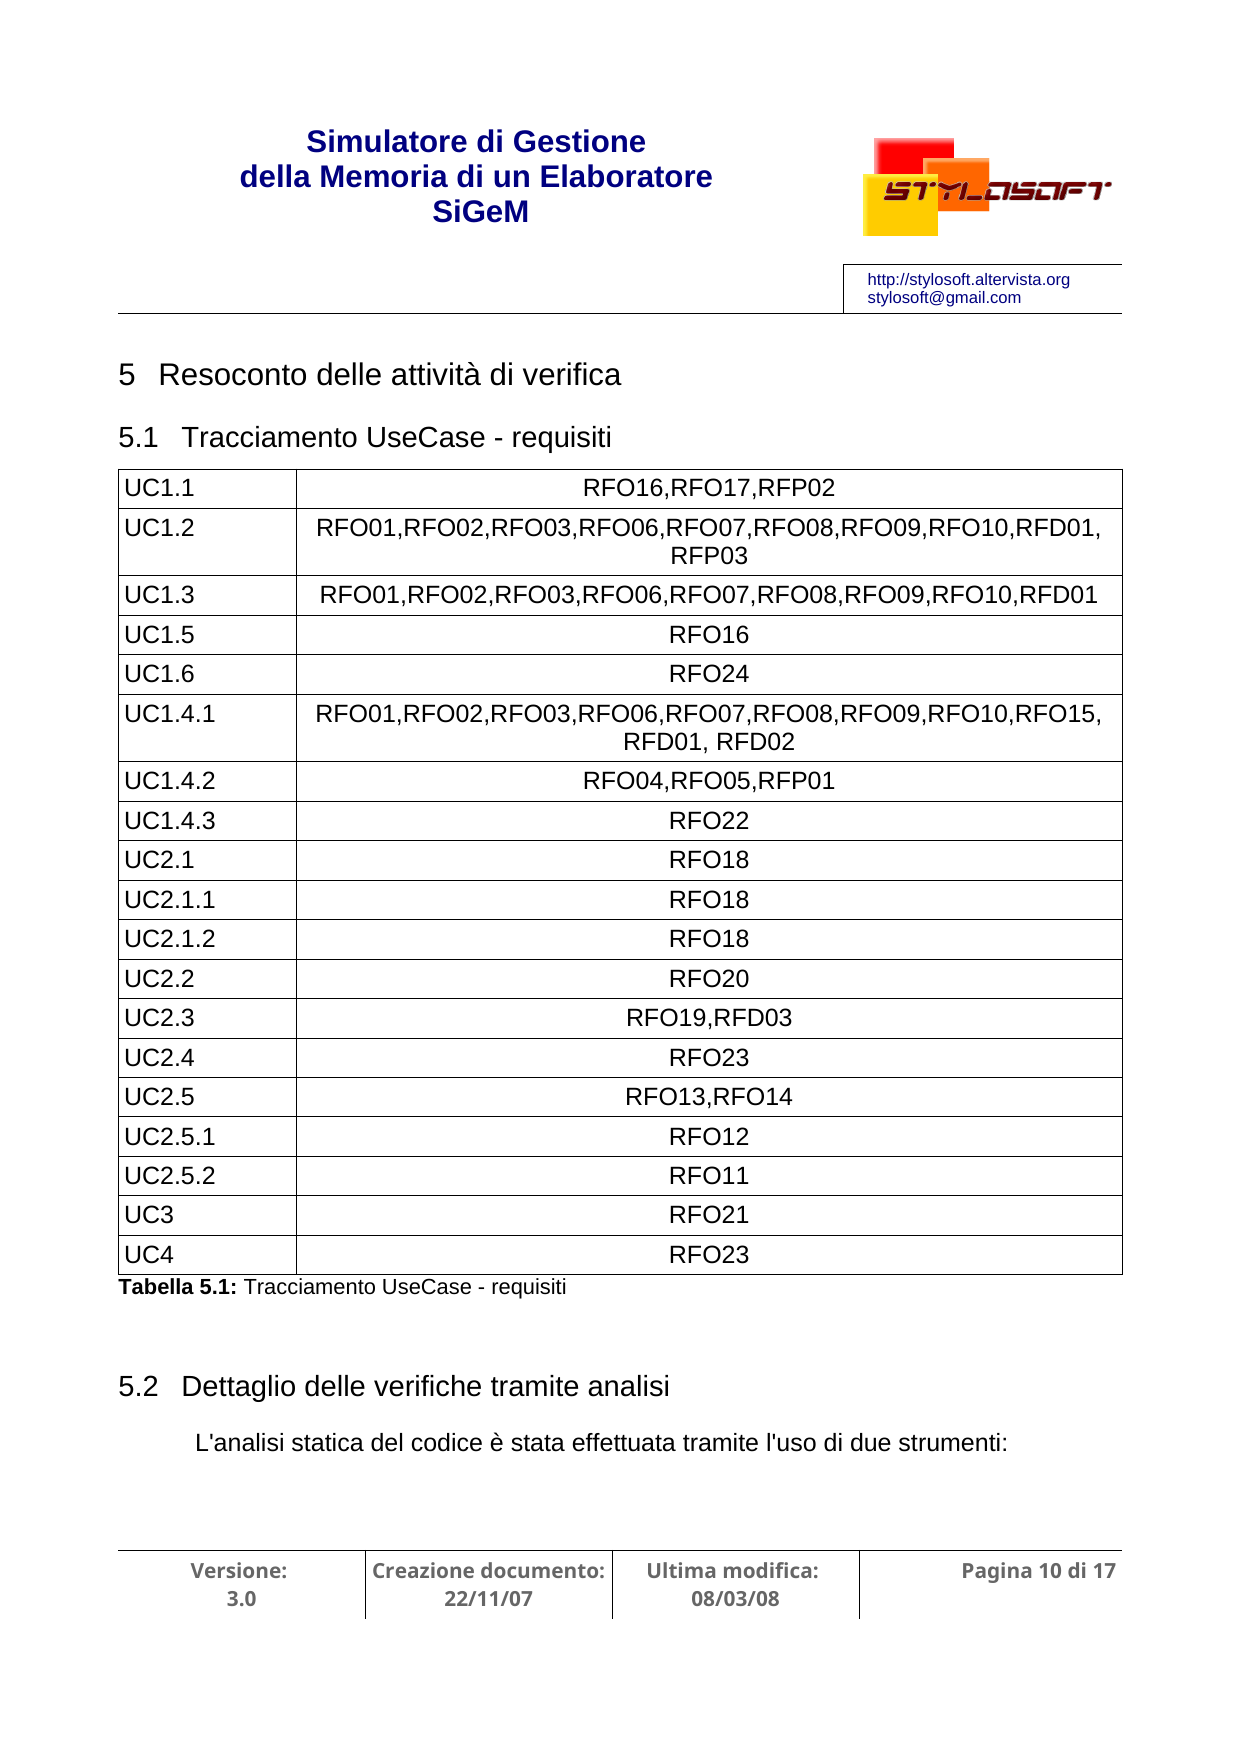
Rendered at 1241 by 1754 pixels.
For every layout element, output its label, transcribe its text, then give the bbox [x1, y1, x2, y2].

table_header UC1.1 [119, 470, 296, 508]
table_cell RFO16 [297, 616, 1122, 654]
table_cell UC2.5 [119, 1078, 296, 1116]
table_header RFO16,RFO17,RFP02 [297, 470, 1122, 508]
table_cell UC2.2 [119, 960, 296, 998]
table_cell UC1.6 [119, 655, 296, 694]
table_cell RFO18 [297, 841, 1122, 879]
table_cell UC1.5 [119, 616, 296, 654]
table_cell RFO18 [297, 920, 1122, 958]
table_cell UC1.4.1 [119, 695, 296, 761]
table_cell UC1.4.2 [119, 762, 296, 801]
table_cell RFO23 [297, 1039, 1122, 1077]
table_cell RFO01,RFO02,RFO03,RFO06,RFO07,RFO08,RFO09,RFO10,RFO15, RFD01, RFD02 [297, 695, 1122, 761]
table_cell RFO21 [297, 1196, 1122, 1235]
table_cell RFO24 [297, 655, 1122, 694]
table_cell UC2.5.1 [119, 1117, 296, 1156]
text L'analisi statica del codice è stata effettuata tramite l'uso di due strumenti: [136, 1429, 1104, 1457]
table_cell UC2.4 [119, 1039, 296, 1077]
subtitle Dettaglio delle verifiche tramite analisi [118, 1369, 1122, 1402]
table_cell RFO12 [297, 1117, 1122, 1156]
table_cell UC3 [119, 1196, 296, 1235]
subtitle Tracciamento UseCase - requisiti [118, 421, 1122, 454]
table_cell RFO01,RFO02,RFO03,RFO06,RFO07,RFO08,RFO09,RFO10,RFD01 [297, 576, 1122, 615]
table_cell UC2.1 [119, 841, 296, 879]
table_cell UC2.5.2 [119, 1157, 296, 1195]
subtitle Resoconto delle attività di verifica [118, 357, 1122, 391]
table_cell RFO22 [297, 802, 1122, 840]
table_cell UC2.1.1 [119, 881, 296, 919]
table_cell RFO11 [297, 1157, 1122, 1195]
table_cell RFO23 [297, 1236, 1122, 1274]
table_cell UC2.3 [119, 999, 296, 1037]
table_cell RFO04,RFO05,RFP01 [297, 762, 1122, 801]
table_cell RFO19,RFD03 [297, 999, 1122, 1037]
table_cell RFO20 [297, 960, 1122, 998]
text Tabella 5.1: Tracciamento UseCase - requisiti [118, 1275, 1122, 1299]
table_cell UC2.1.2 [119, 920, 296, 958]
table_cell RFO01,RFO02,RFO03,RFO06,RFO07,RFO08,RFO09,RFO10,RFD01, RFP03 [297, 509, 1122, 575]
picture [848, 123, 1117, 247]
table_cell UC4 [119, 1236, 296, 1274]
table_cell UC1.4.3 [119, 802, 296, 840]
table_cell RFO13,RFO14 [297, 1078, 1122, 1116]
table_cell UC1.2 [119, 509, 296, 575]
table_cell UC1.3 [119, 576, 296, 615]
table_cell RFO18 [297, 881, 1122, 919]
